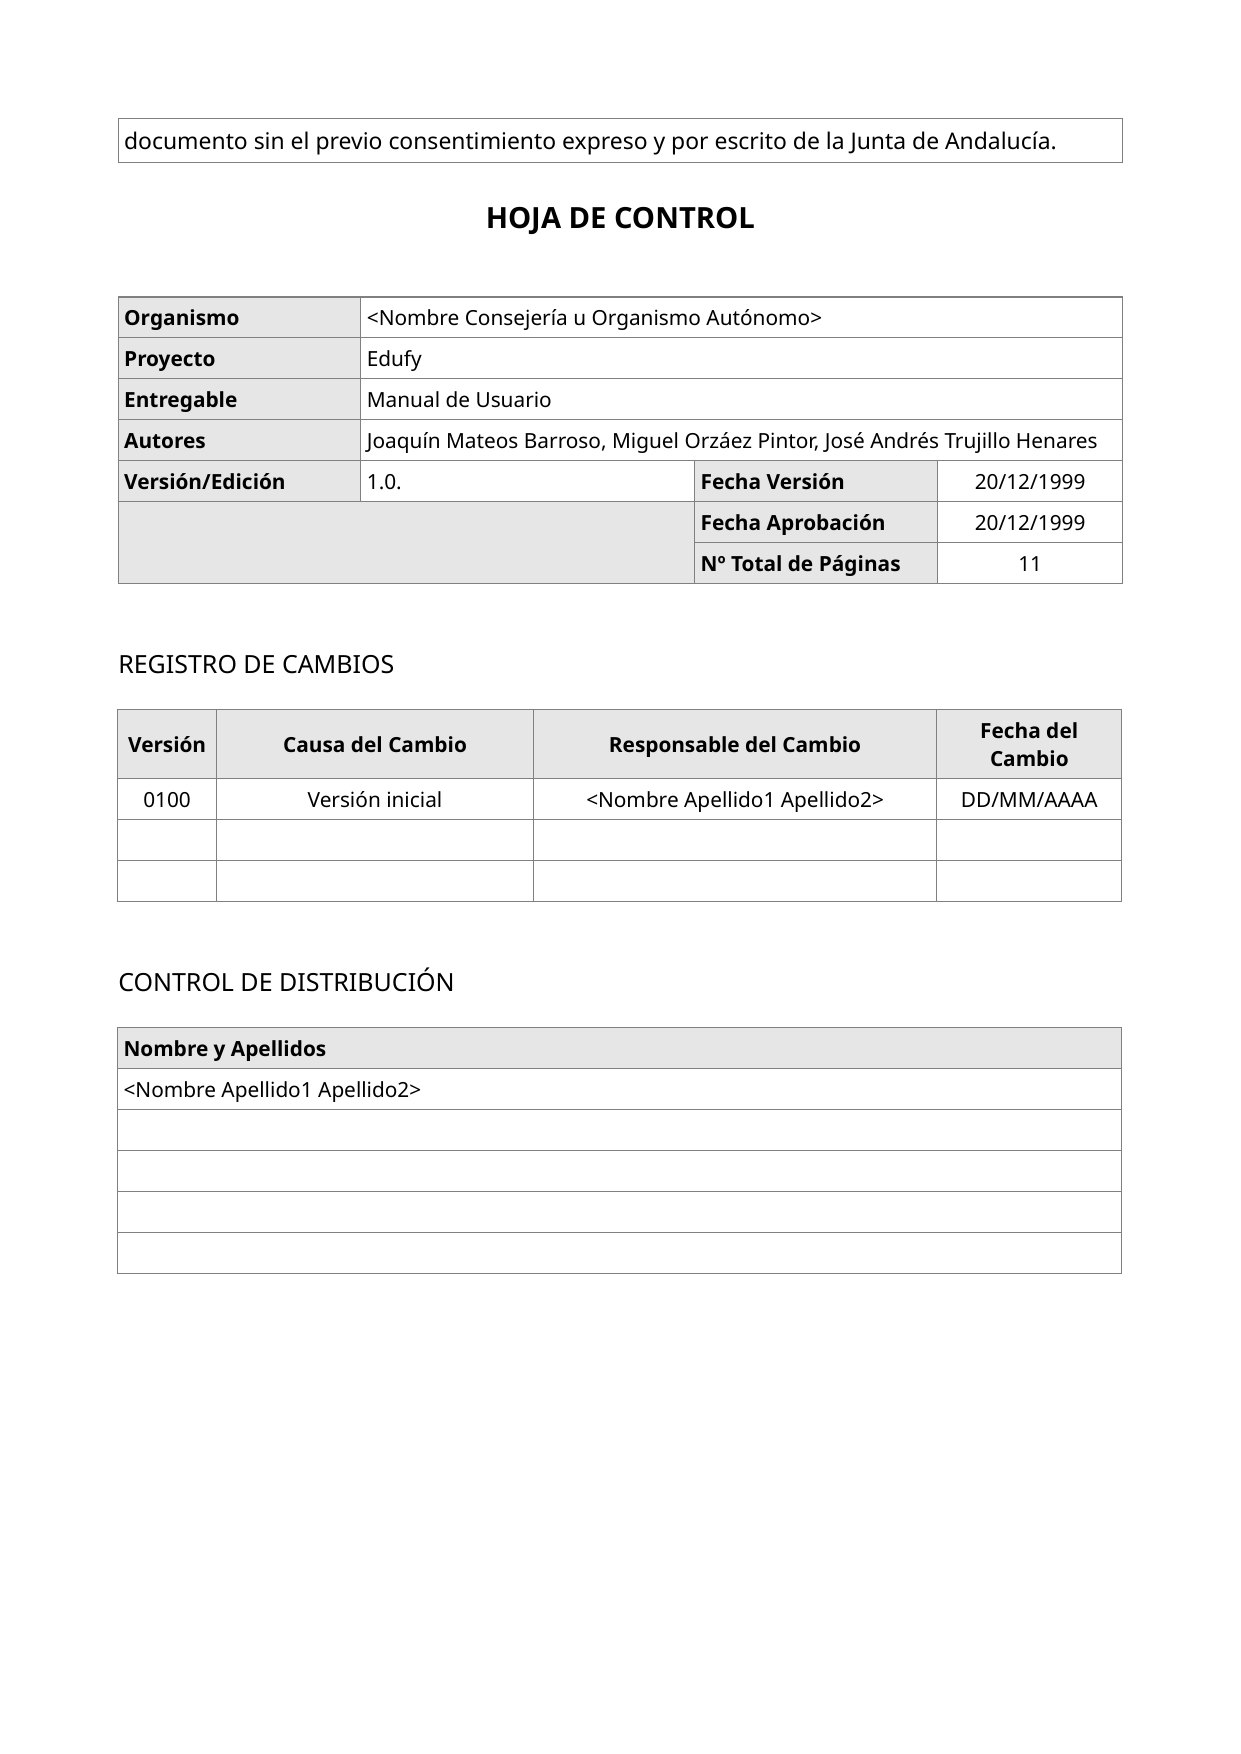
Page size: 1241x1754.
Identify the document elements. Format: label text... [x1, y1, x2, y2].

table_cell <Nombre Apellido1 Apellido2> [118, 1069, 1121, 1109]
table_cell 20/12/1999 [938, 461, 1122, 501]
table_header Versión [118, 710, 216, 778]
text CONTROL DE DISTRIBUCIÓN [118, 965, 1122, 999]
table_cell 11 [938, 543, 1122, 583]
text HOJA DE CONTROL [118, 197, 1122, 237]
table_cell [119, 502, 694, 583]
table_cell 1.0. [361, 461, 694, 501]
table_cell Entregable [119, 379, 360, 419]
table_cell [937, 861, 1121, 901]
table_cell DD/MM/AAAA [937, 779, 1121, 819]
table_cell [534, 861, 936, 901]
table_cell [534, 820, 936, 860]
table_cell Autores [119, 420, 360, 460]
table_cell [937, 820, 1121, 860]
table_header documento sin el previo consentimiento expreso y por escrito de la Junta de Andalucía. [119, 119, 1122, 162]
table_cell 20/12/1999 [938, 502, 1122, 542]
table_cell [118, 1192, 1121, 1232]
table_cell [118, 820, 216, 860]
table_cell Nº Total de Páginas [695, 543, 937, 583]
table_cell Edufy [361, 338, 1122, 378]
table_cell [118, 1110, 1121, 1150]
table_header Nombre y Apellidos [118, 1028, 1121, 1068]
table_header Responsable del Cambio [534, 710, 936, 778]
text REGISTRO DE CAMBIOS [118, 646, 1122, 681]
table_cell [217, 820, 533, 860]
table_cell <Nombre Apellido1 Apellido2> [534, 779, 936, 819]
table_header <Nombre Consejería u Organismo Autónomo> [361, 298, 1122, 337]
table_cell 0100 [118, 779, 216, 819]
table_cell [217, 861, 533, 901]
table_cell [118, 861, 216, 901]
table_header Fecha del Cambio [937, 710, 1121, 778]
table_cell [118, 1151, 1121, 1191]
table_cell Fecha Aprobación [695, 502, 937, 542]
table_cell Joaquín Mateos Barroso, Miguel Orzáez Pintor, José Andrés Trujillo Henares [361, 420, 1122, 460]
table_cell Proyecto [119, 338, 360, 378]
table_cell Manual de Usuario [361, 379, 1122, 419]
table_cell Fecha Versión [695, 461, 937, 501]
table_cell [118, 1233, 1121, 1273]
table_cell Versión/Edición [119, 461, 360, 501]
table_cell Versión inicial [217, 779, 533, 819]
table_header Causa del Cambio [217, 710, 533, 778]
table_header Organismo [119, 298, 360, 337]
